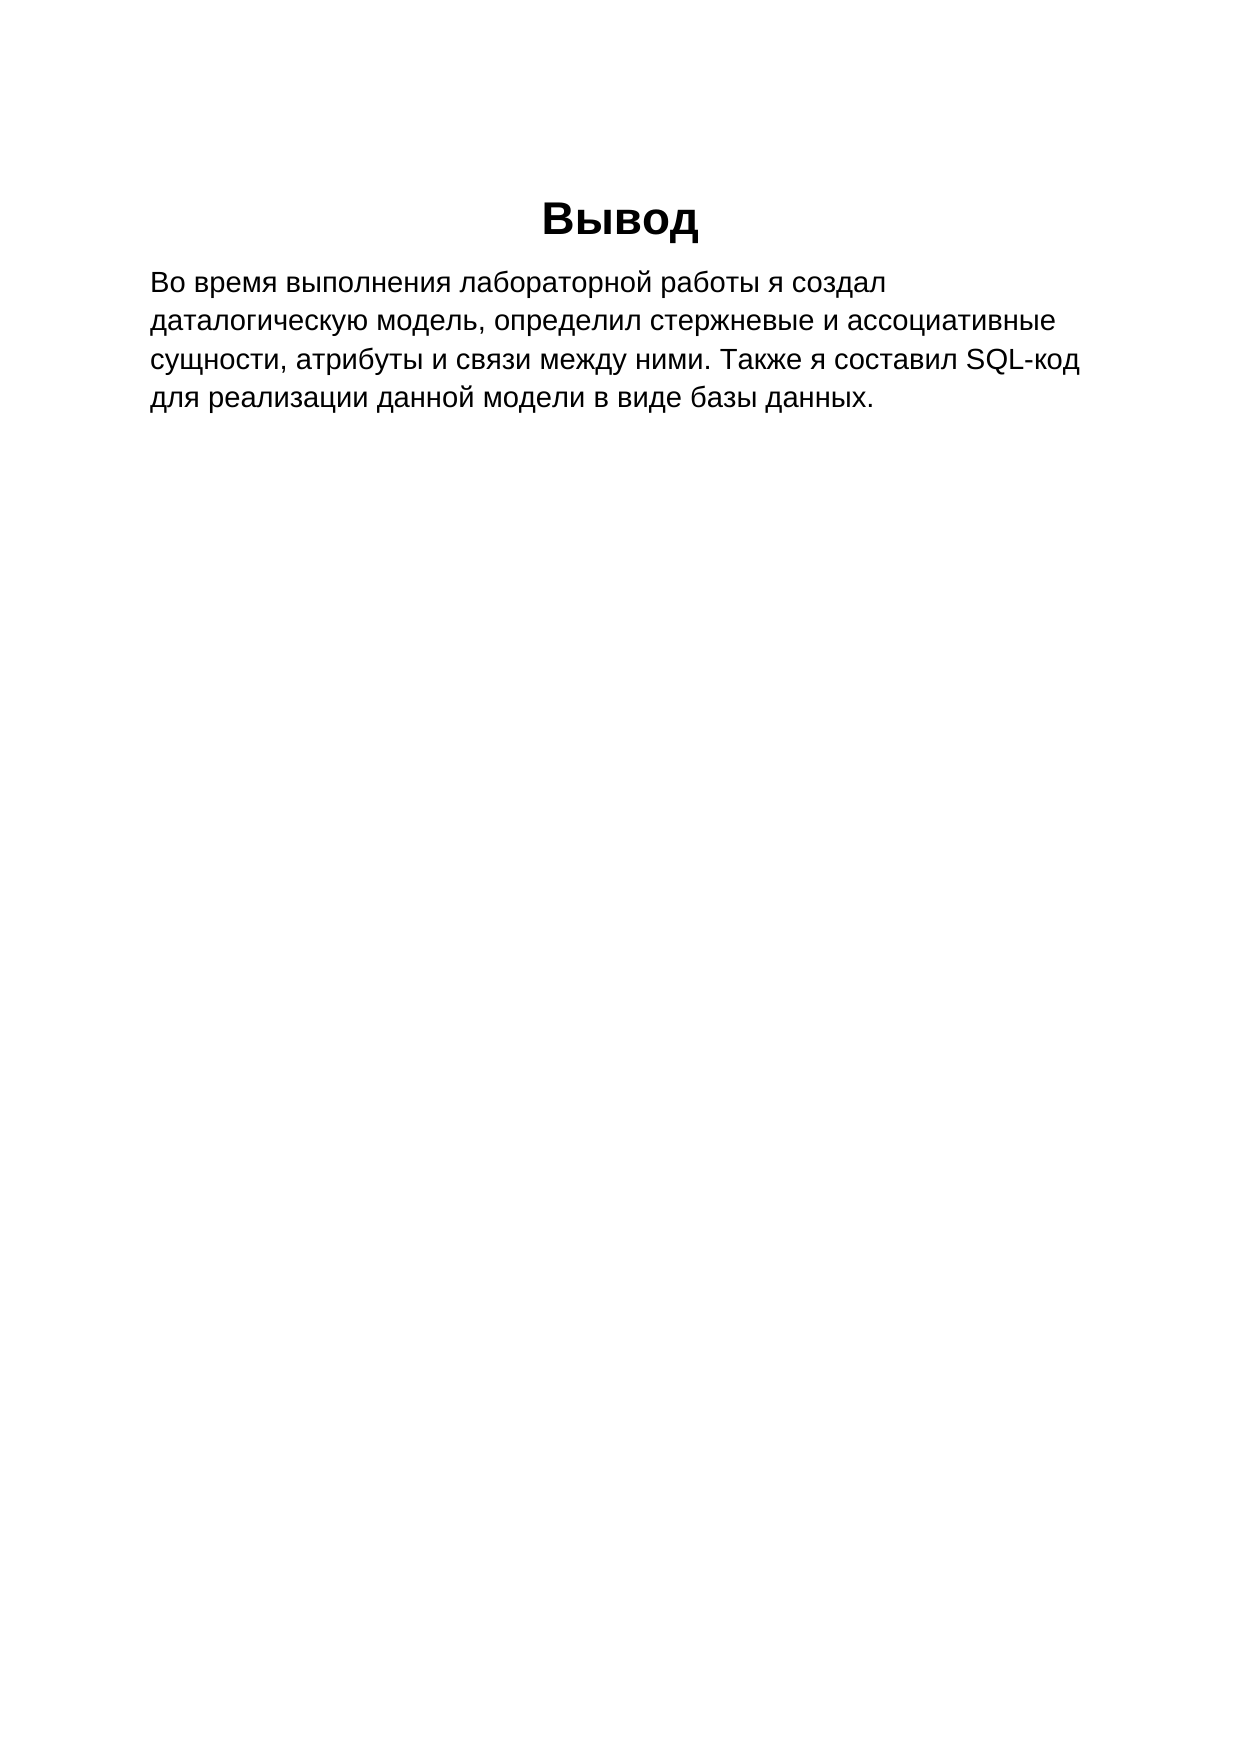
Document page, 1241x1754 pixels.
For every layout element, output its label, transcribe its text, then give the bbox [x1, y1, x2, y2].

subtitle Вывод [150, 192, 1090, 244]
text Во время выполнения лабораторной работы я создал даталогическую модель, определил стержневые и ассоциативные сущности, атрибуты и связи между ними. Также я составил SQL-код для реализации данной модели в виде базы данных. [150, 265, 1090, 414]
